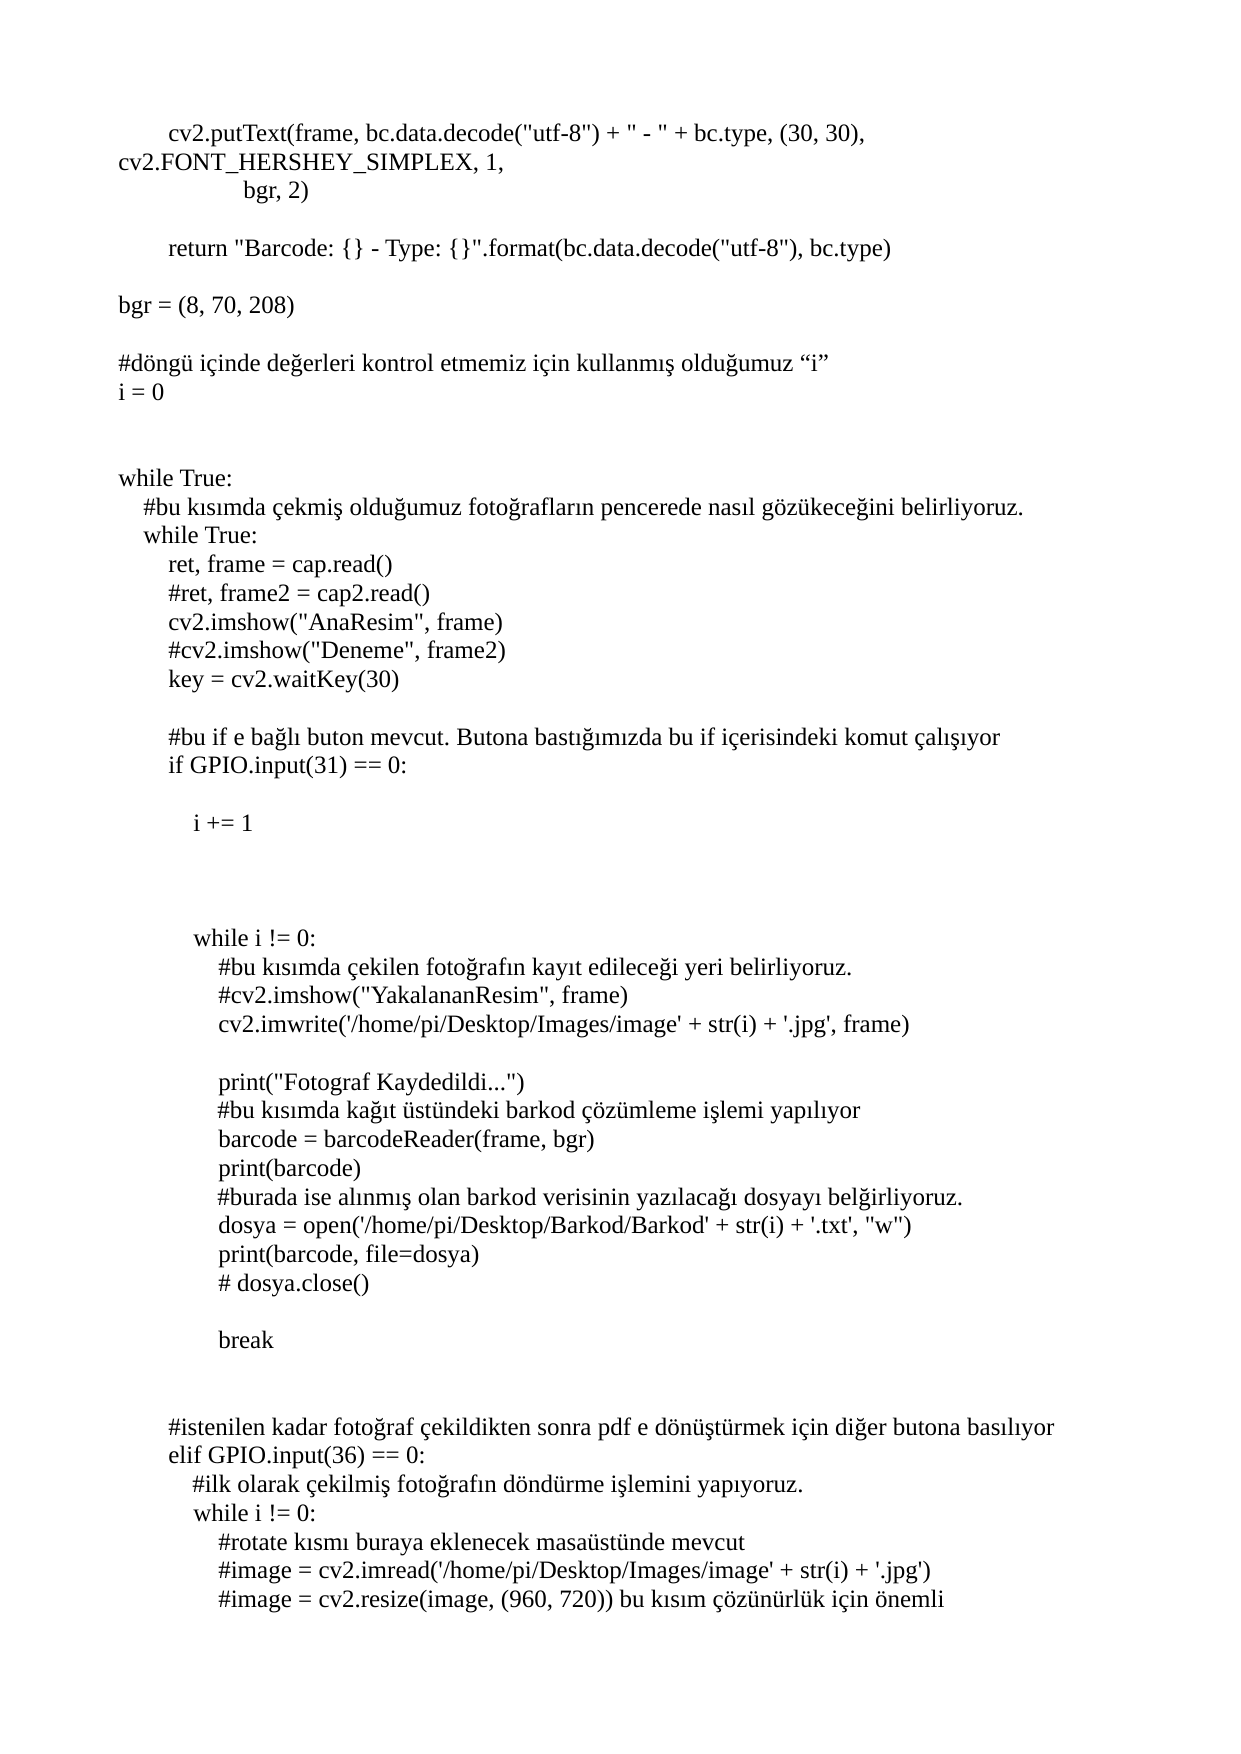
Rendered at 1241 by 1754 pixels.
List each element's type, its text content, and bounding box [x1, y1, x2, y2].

text #istenilen kadar fotoğraf çekildikten sonra pdf e dönüştürmek için diğer butona basılıyor [118, 1412, 1122, 1441]
text print("Fotograf Kaydedildi...") [118, 1067, 1122, 1096]
text cv2.imshow("AnaResim", frame) [118, 607, 1122, 636]
text break [118, 1326, 1122, 1354]
text while True: [118, 521, 1122, 549]
text cv2.imwrite('/home/pi/Desktop/Images/image' + str(i) + '.jpg', frame) [118, 1009, 1122, 1038]
text barcode = barcodeReader(frame, bgr) [118, 1124, 1122, 1153]
text #image = cv2.resize(image, (960, 720)) bu kısım çözünürlük için önemli [118, 1584, 1122, 1613]
text i = 0 [118, 377, 1122, 406]
text dosya = open('/home/pi/Desktop/Barkod/Barkod' + str(i) + '.txt', "w") [118, 1211, 1122, 1239]
text # dosya.close() [118, 1268, 1122, 1297]
text while i != 0: [118, 923, 1122, 952]
text while i != 0: [118, 1498, 1122, 1527]
text #burada ise alınmış olan barkod verisinin yazılacağı dosyayı belğirliyoruz. [118, 1182, 1122, 1211]
text while True: [118, 463, 1122, 492]
text #image = cv2.imread('/home/pi/Desktop/Images/image' + str(i) + '.jpg') [118, 1556, 1122, 1584]
text cv2.putText(frame, bc.data.decode("utf-8") + " - " + bc.type, (30, 30), cv2.FONT_HERSHEY_SIMPLEX, 1, [118, 118, 1122, 176]
text #döngü içinde değerleri kontrol etmemiz için kullanmış olduğumuz “i” [118, 348, 1122, 377]
text ret, frame = cap.read() [118, 549, 1122, 578]
text bgr = (8, 70, 208) [118, 291, 1122, 319]
text #cv2.imshow("Deneme", frame2) [118, 636, 1122, 664]
text elif GPIO.input(36) == 0: [118, 1441, 1122, 1469]
text #bu kısımda çekilen fotoğrafın kayıt edileceği yeri belirliyoruz. [118, 952, 1122, 981]
text #bu kısımda çekmiş olduğumuz fotoğrafların pencerede nasıl gözükeceğini belirliyoruz. [118, 492, 1122, 521]
text #cv2.imshow("YakalananResim", frame) [118, 981, 1122, 1009]
text #bu if e bağlı buton mevcut. Butona bastığımızda bu if içerisindeki komut çalışıyor [118, 722, 1122, 751]
text #rotate kısmı buraya eklenecek masaüstünde mevcut [118, 1527, 1122, 1556]
text bgr, 2) [118, 176, 1122, 204]
text print(barcode) [118, 1153, 1122, 1182]
text i += 1 [118, 808, 1122, 837]
text print(barcode, file=dosya) [118, 1239, 1122, 1268]
text return "Barcode: {} - Type: {}".format(bc.data.decode("utf-8"), bc.type) [118, 233, 1122, 262]
text #ret, frame2 = cap2.read() [118, 578, 1122, 607]
text #bu kısımda kağıt üstündeki barkod çözümleme işlemi yapılıyor [118, 1096, 1122, 1124]
text #ilk olarak çekilmiş fotoğrafın döndürme işlemini yapıyoruz. [118, 1469, 1122, 1498]
text if GPIO.input(31) == 0: [118, 751, 1122, 779]
text key = cv2.waitKey(30) [118, 664, 1122, 693]
